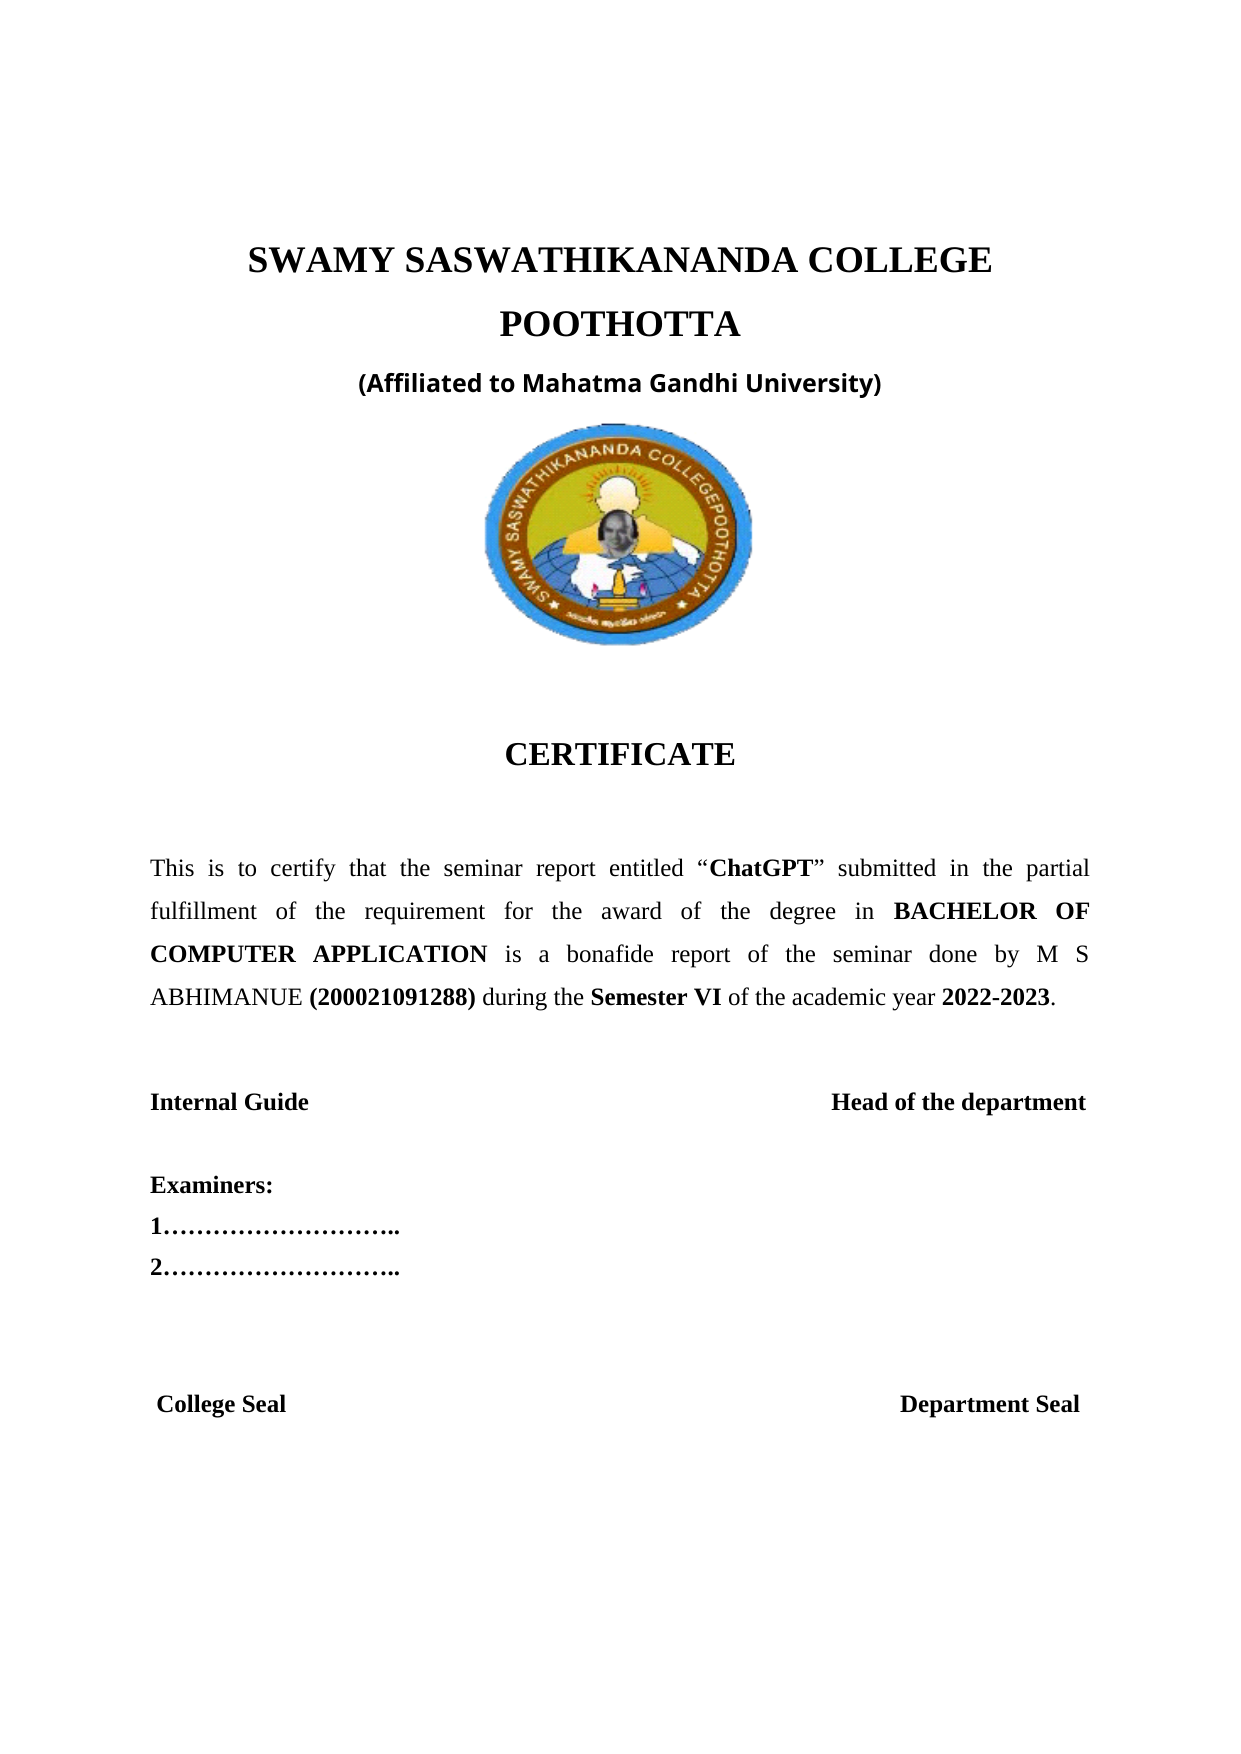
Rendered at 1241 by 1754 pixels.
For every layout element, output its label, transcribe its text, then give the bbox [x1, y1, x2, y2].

picture [482, 422, 758, 653]
text Internal Guide Head of the department [150, 1087, 1090, 1116]
text (Affiliated to Mahatma Gandhi University) [150, 366, 1090, 400]
text Examiners: [150, 1170, 1090, 1199]
text College Seal Department Seal [150, 1389, 1090, 1417]
text 2……………………….. [150, 1252, 1090, 1281]
text SWAMY SASWATHIKANANDA COLLEGE [150, 238, 1090, 281]
text CERTIFICATE [150, 734, 1090, 773]
text This is to certify that the seminar report entitled “ChatGPT” submitted in the partial fulfillment of the requirement for the award of the degree in BACHELOR OF COMPUTER APPLICATION is a bonafide report of the seminar done by M S ABHIMANUE (200021091288) during the Semester VI of the academic year 2022-2023. [150, 853, 1090, 1011]
text 1……………………….. [150, 1211, 1090, 1240]
text POOTHOTTA [150, 302, 1090, 345]
